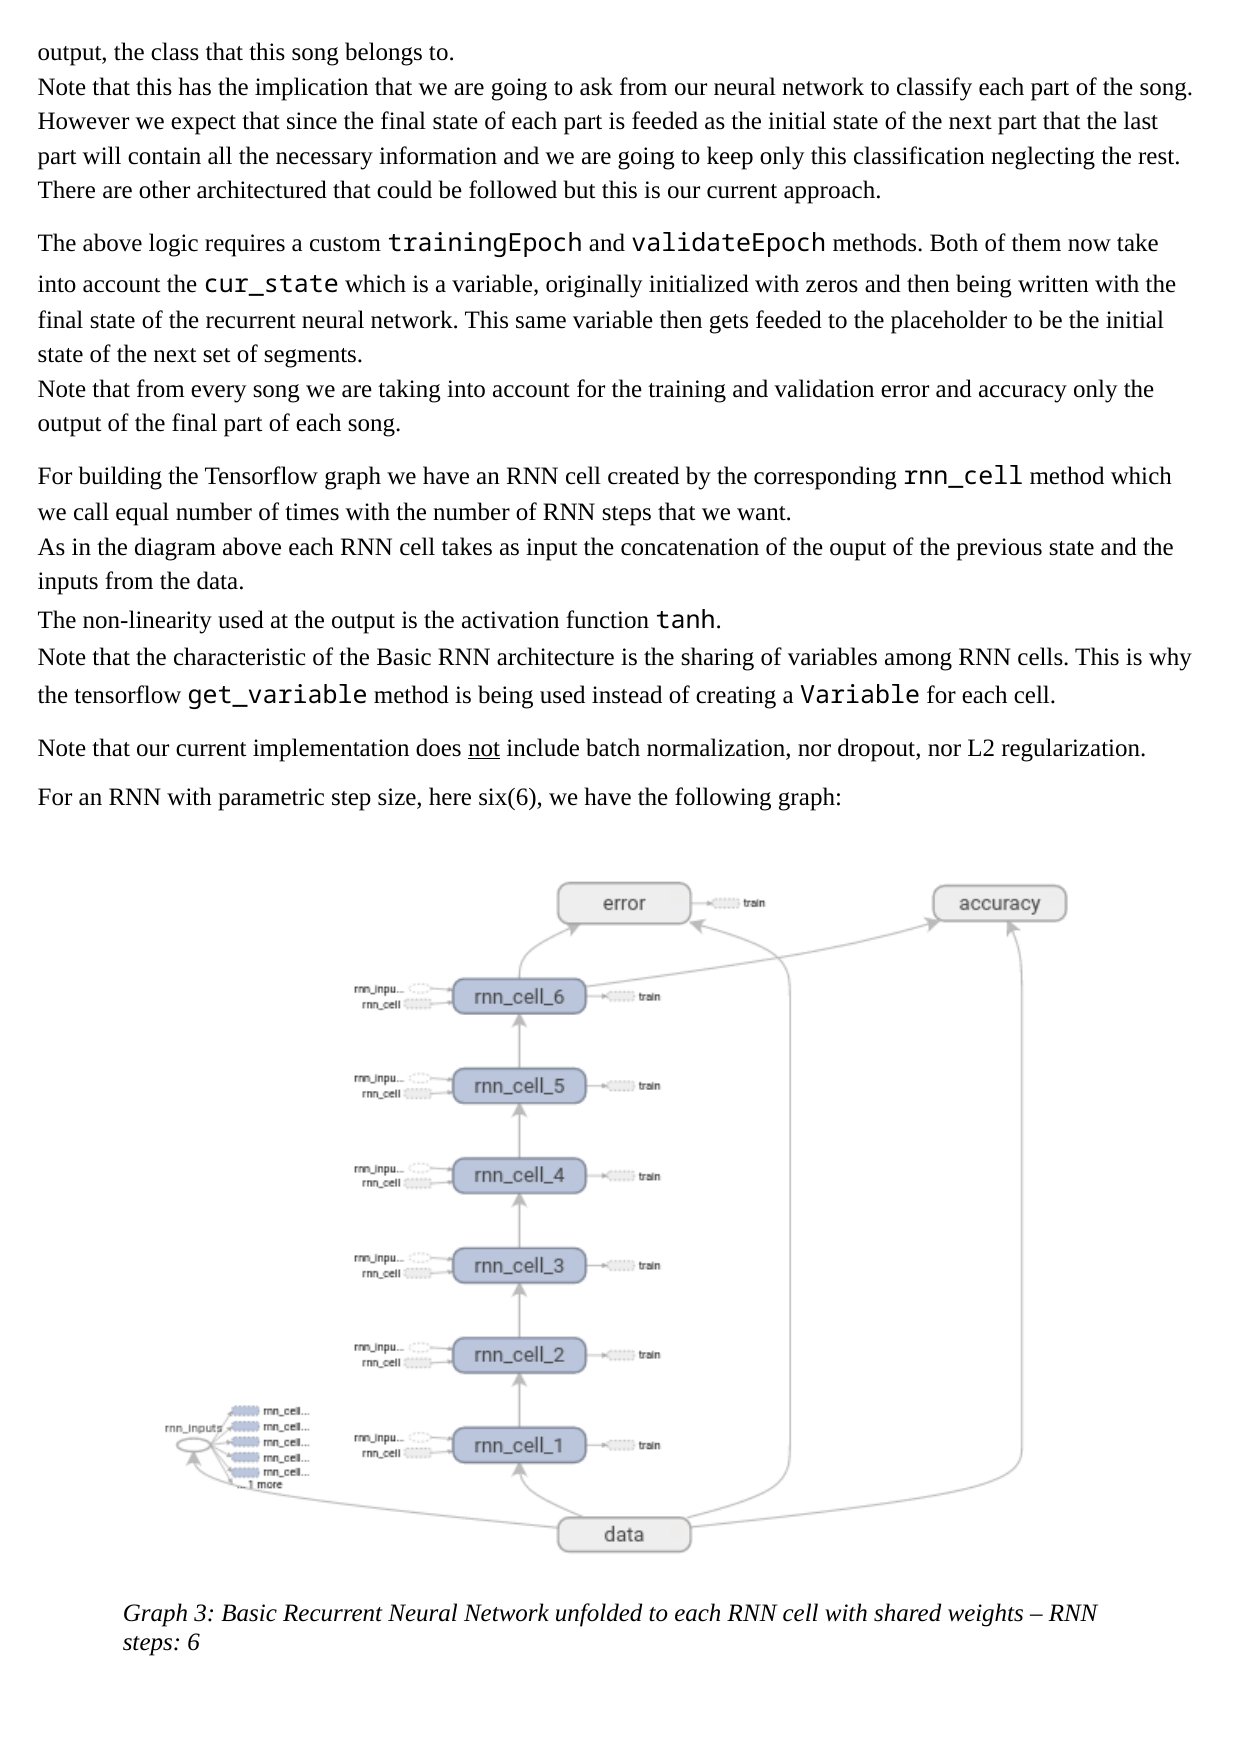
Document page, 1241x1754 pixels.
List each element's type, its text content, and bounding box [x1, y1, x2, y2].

picture [122, 843, 1118, 1598]
text The above logic requires a custom trainingEpoch and validateEpoch methods. Both of them now take into account the cur_state which is a variable, originally initialized with zeros and then being written with the final state of the recurrent neural network. This same variable then gets feeded to the placeholder to be the initial state of the next set of segments. Note that from every song we are taking into account for the training and validation error and accuracy only the output of the final part of each song. [37, 224, 1203, 437]
text For an RNN with parametric step size, here six(6), we have the following graph: [37, 782, 1203, 810]
text Note that our current implementation does not include batch normalization, nor dropout, nor L2 regularization. [37, 733, 1203, 761]
text For building the Tensorflow graph we have an RNN cell created by the corresponding rnn_cell method which we call equal number of times with the number of RNN steps that we want. As in the diagram above each RNN cell takes as input the concatenation of the ouput of the previous state and the inputs from the data. The non-linearity used at the output is the activation function tanh. Note that the characteristic of the Basic RNN architecture is the sharing of variables among RNN cells. This is why the tensorflow get_variable method is being used instead of creating a Variable for each cell. [37, 458, 1203, 711]
text output, the class that this song belongs to. Note that this has the implication that we are going to ask from our neural network to classify each part of the song. However we expect that since the final state of each part is feeded as the initial state of the next part that the last part will contain all the necessary information and we are going to keep only this classification neglecting the rest. There are other architectured that could be followed but this is our current approach. [37, 37, 1203, 204]
text Graph 3: Basic Recurrent Neural Network unfolded to each RNN cell with shared weights – RNN steps: 6 [123, 1598, 1118, 1655]
